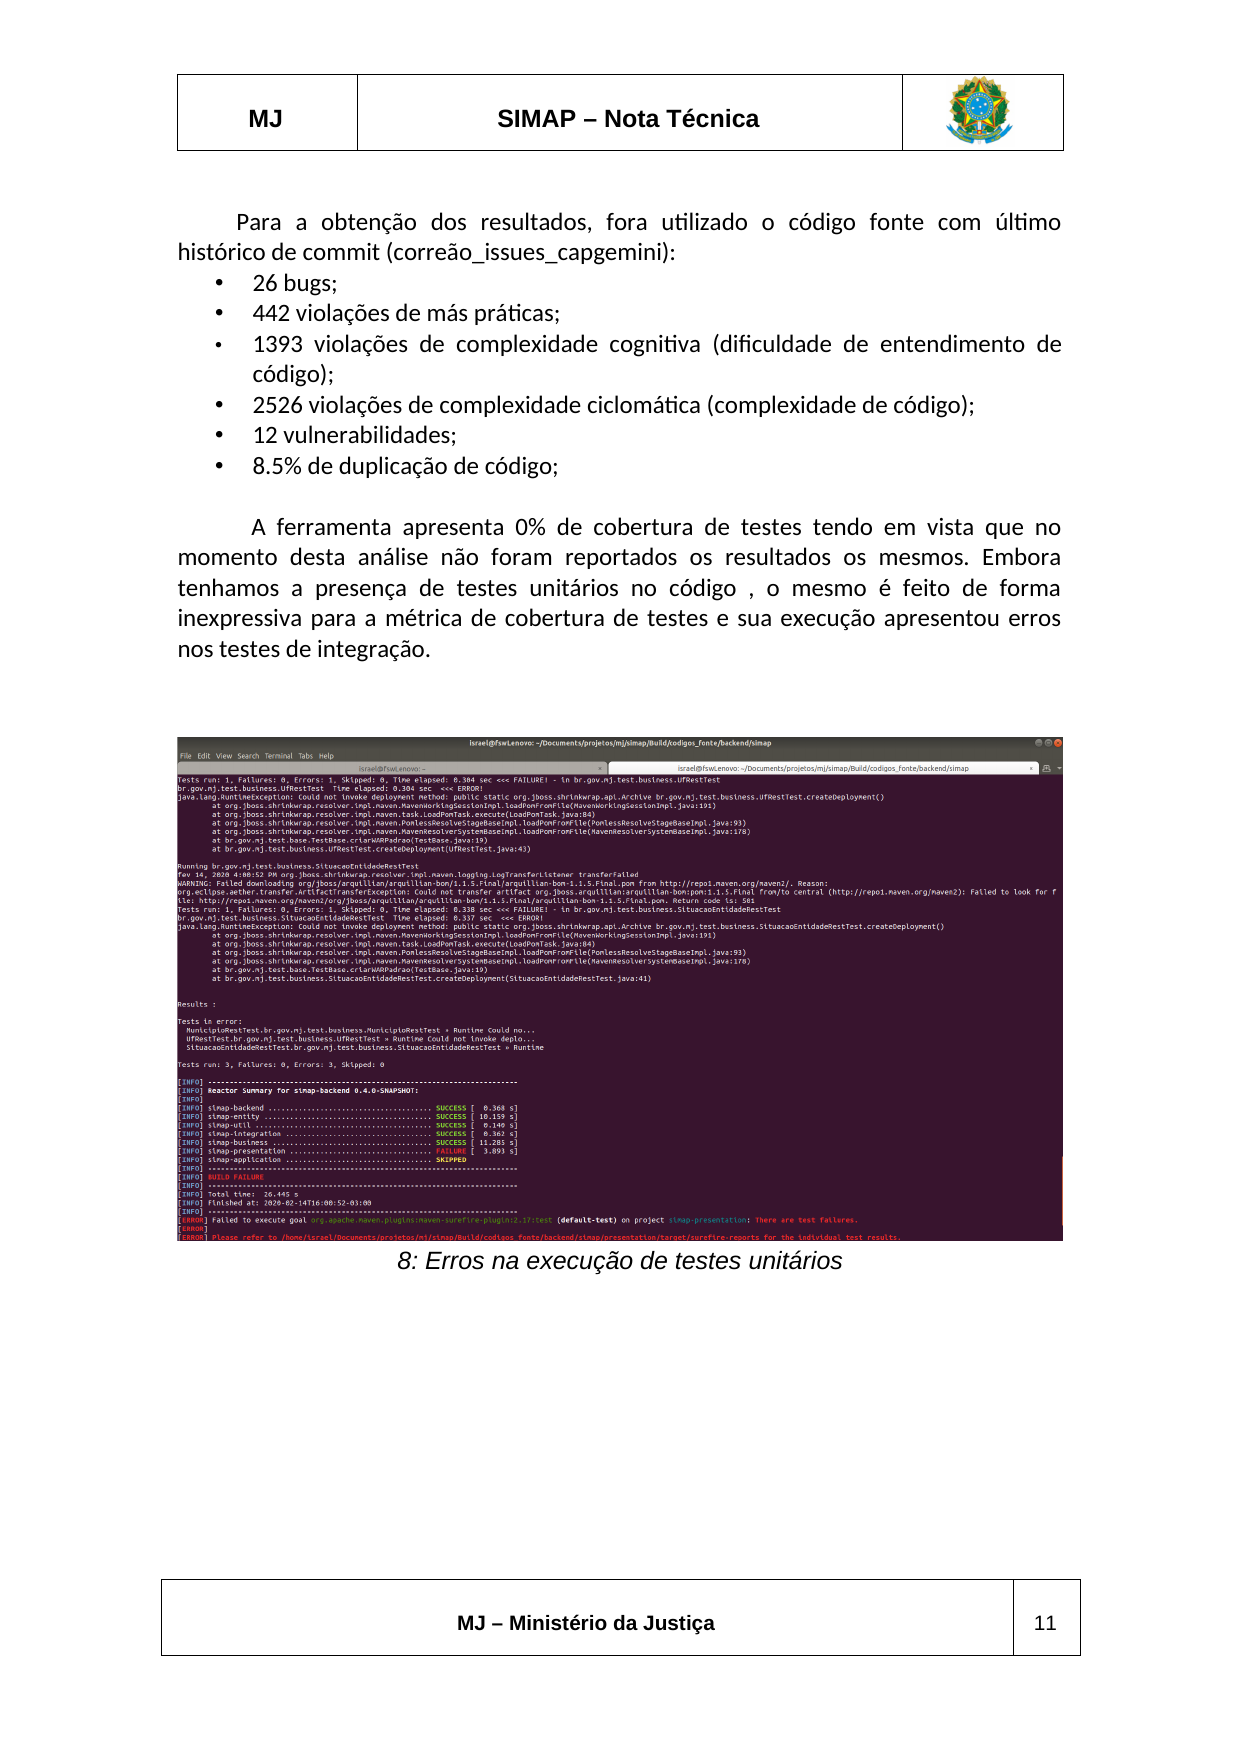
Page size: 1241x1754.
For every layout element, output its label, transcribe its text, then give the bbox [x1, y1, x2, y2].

list 2526 violações de complexidade ciclomática (complexidade de código); [215, 389, 1063, 419]
text A ferramenta apresenta 0% de cobertura de testes tendo em vista que no momento desta análise não foram reportados os resultados os mesmos. Embora tenhamos a presença de testes unitários no código , o mesmo é feito de forma inexpressiva para a métrica de cobertura de testes e sua execução apresentou erros nos testes de integração. [177, 511, 1063, 663]
list 8.5% de duplicação de código; [215, 450, 1063, 480]
list 1393 violações de complexidade cognitiva (dificuldade de entendimento de código); [215, 328, 1063, 389]
text 8: Erros na execução de testes unitários [177, 1241, 1063, 1274]
list 12 vulnerabilidades; [215, 419, 1063, 450]
list 442 violações de más práticas; [215, 297, 1063, 328]
picture [944, 75, 1020, 149]
text Para a obtenção dos resultados, fora utilizado o código fonte com último histórico de commit (correão_issues_capgemini): [177, 206, 1063, 267]
picture [177, 737, 1063, 1241]
list 26 bugs; [215, 267, 1063, 297]
